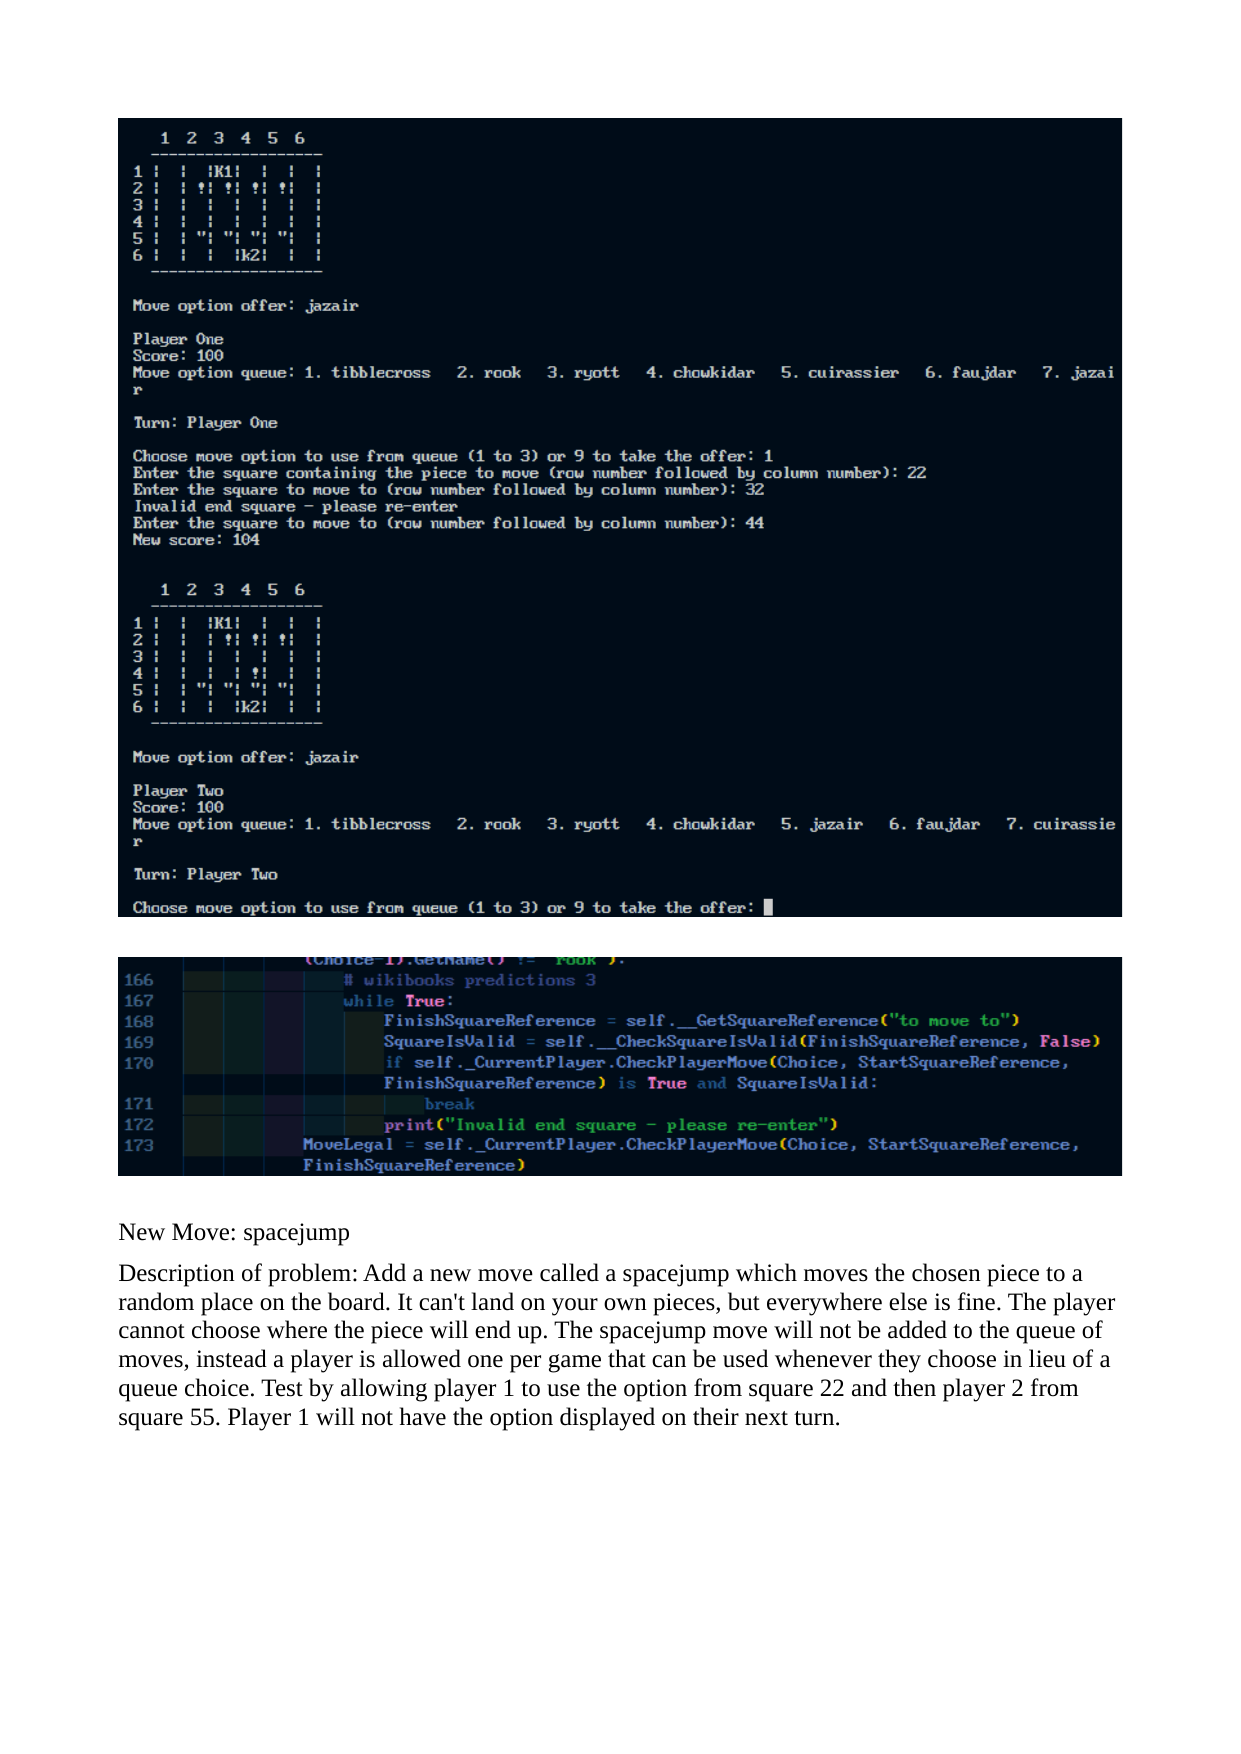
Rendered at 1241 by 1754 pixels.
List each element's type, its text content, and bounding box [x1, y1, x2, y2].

text Description of problem: Add a new move called a spacejump which moves the chosen piece to a random place on the board. It can't land on your own pieces, but everywhere else is fine. The player cannot choose where the piece will end up. The spacejump move will not be added to the queue of moves, instead a player is allowed one per game that can be used whenever they choose in lieu of a queue choice. Test by allowing player 1 to use the option from square 22 and then player 2 from square 55. Player 1 will not have the option displayed on their next turn. [118, 1258, 1122, 1430]
picture [118, 118, 1123, 917]
text New Move: spacejump [118, 1217, 1122, 1245]
picture [118, 957, 1123, 1176]
